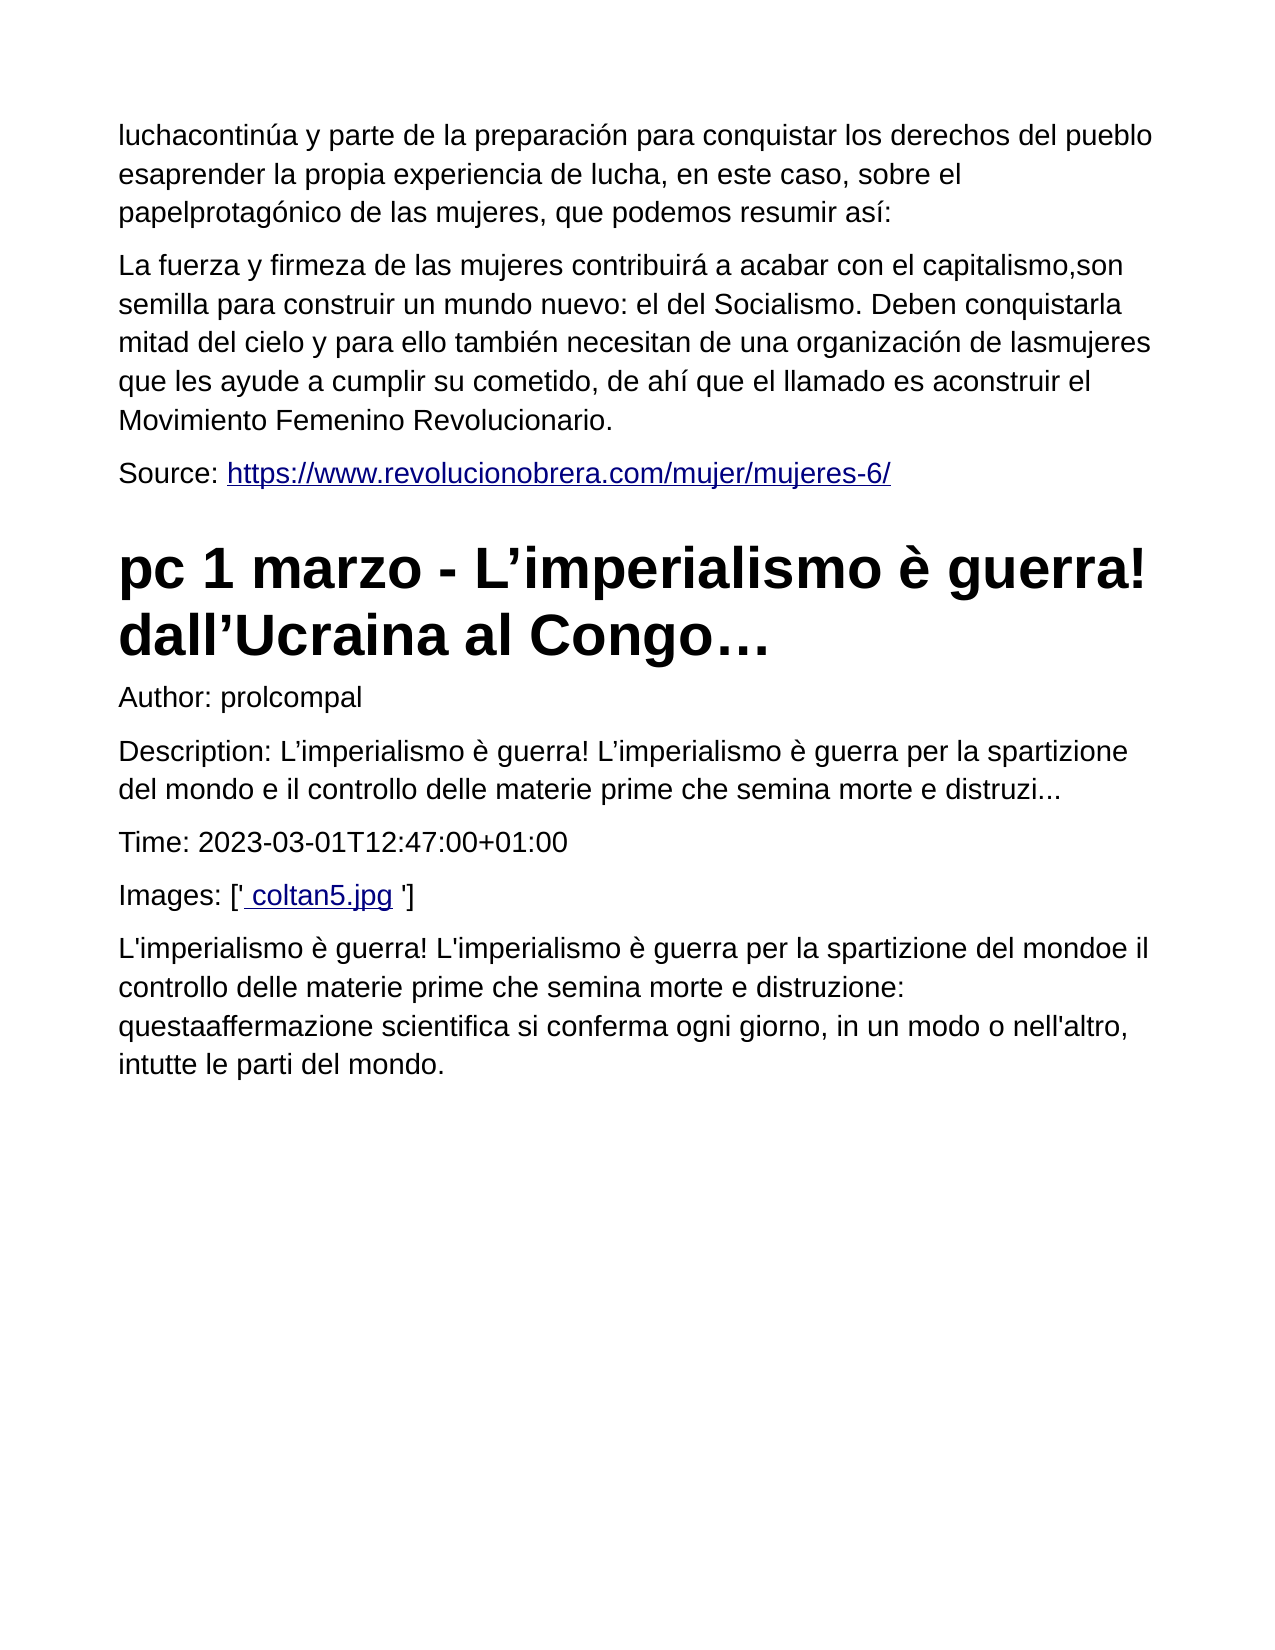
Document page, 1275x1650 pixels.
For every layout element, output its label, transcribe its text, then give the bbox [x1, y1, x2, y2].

text luchacontinúa y parte de la preparación para conquistar los derechos del pueblo esaprender la propia experiencia de lucha, en este caso, sobre el papelprotagónico de las mujeres, que podemos resumir así: [118, 118, 1157, 229]
text Description: L’imperialismo è guerra! L’imperialismo è guerra per la spartizione del mondo e il controllo delle materie prime che semina morte e distruzi... [118, 733, 1157, 806]
text Images: [' coltan5.jpg '] [118, 878, 1157, 912]
text Author: prolcompal [118, 680, 1157, 714]
text Source: https://www.revolucionobrera.com/mujer/mujeres-6/ [118, 456, 1157, 489]
text Time: 2023-03-01T12:47:00+01:00 [118, 825, 1157, 859]
text La fuerza y firmeza de las mujeres contribuirá a acabar con el capitalismo,son semilla para construir un mundo nuevo: el del Socialismo. Deben conquistarla mitad del cielo y para ello también necesitan de una organización de lasmujeres que les ayude a cumplir su cometido, de ahí que el llamado es aconstruir el Movimiento Femenino Revolucionario. [118, 248, 1157, 436]
text L'imperialismo è guerra! L'imperialismo è guerra per la spartizione del mondoe il controllo delle materie prime che semina morte e distruzione: questaaffermazione scientifica si conferma ogni giorno, in un modo o nell'altro, intutte le parti del mondo. [118, 931, 1157, 1081]
subtitle pc 1 marzo - L’imperialismo è guerra! dall’Ucraina al Congo… [118, 534, 1157, 668]
